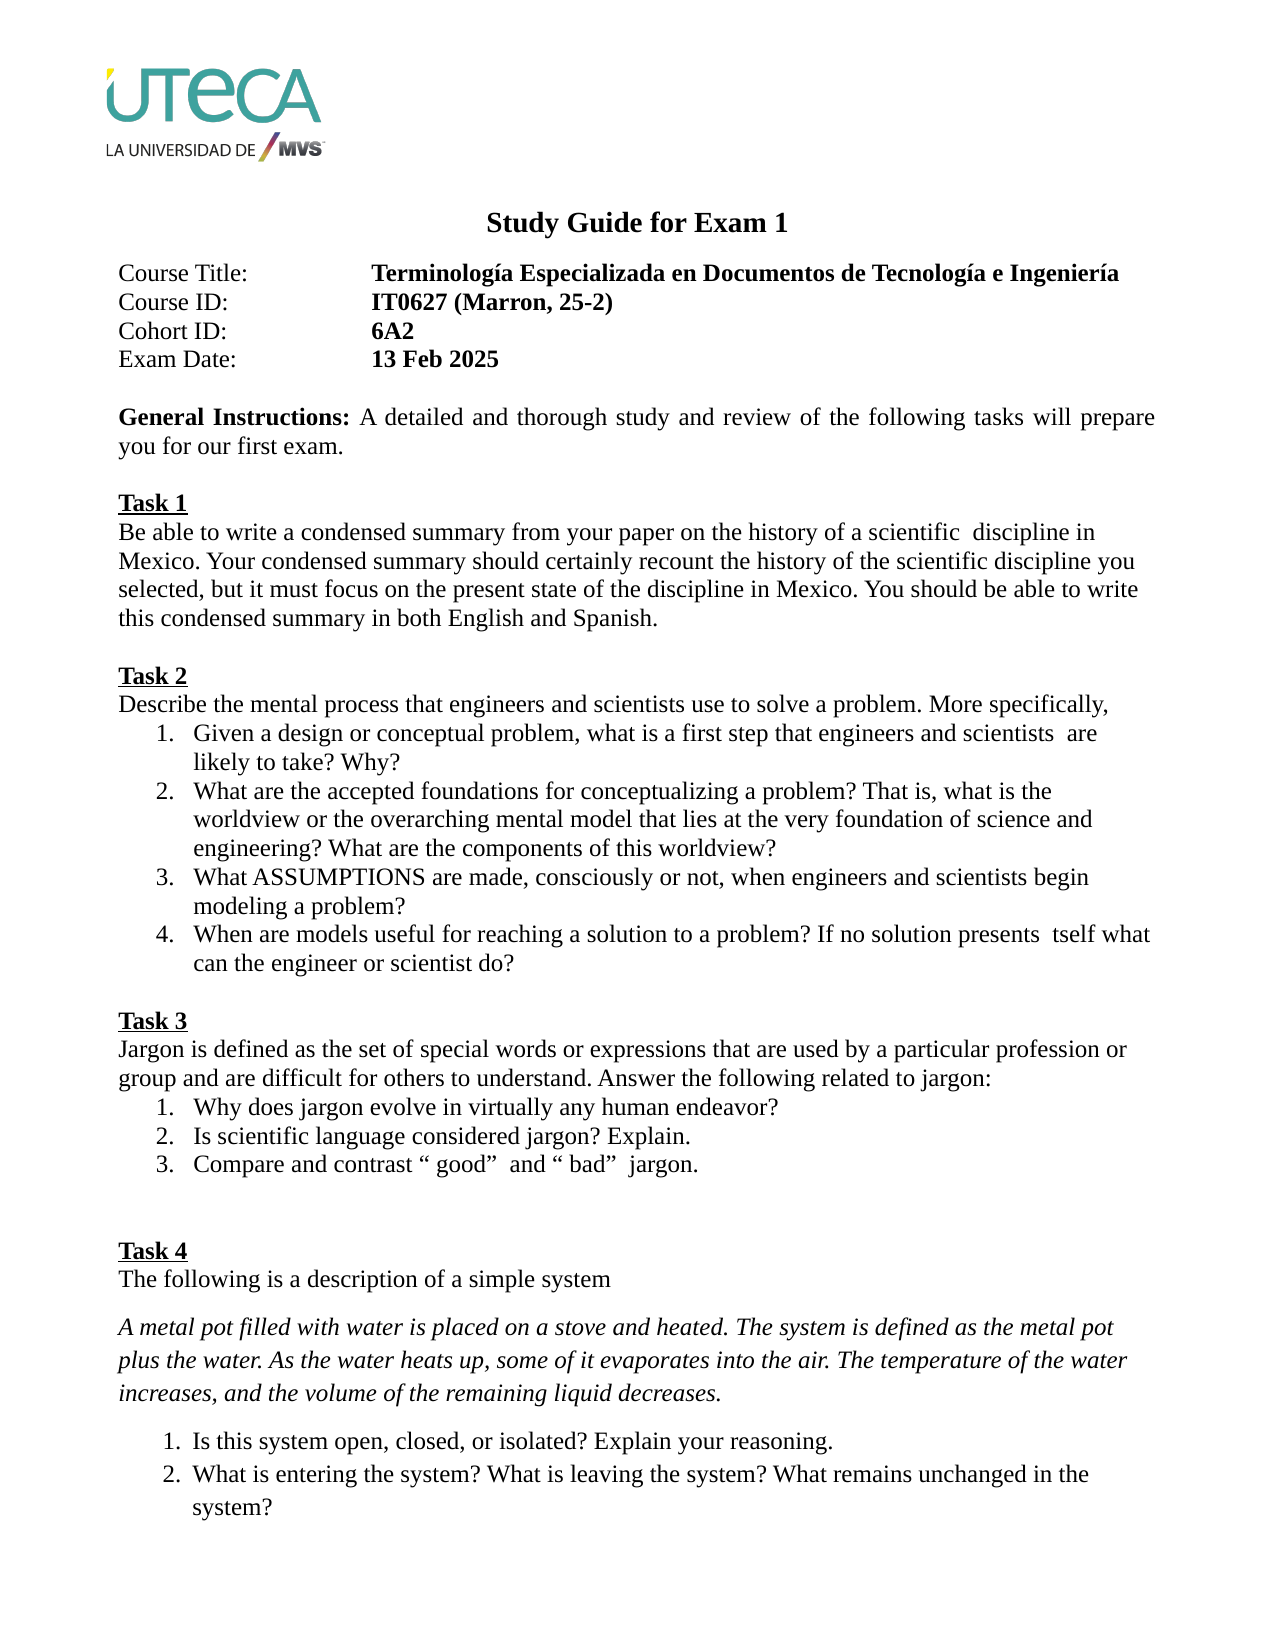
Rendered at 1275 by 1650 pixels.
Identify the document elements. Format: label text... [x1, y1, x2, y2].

text Be able to write a condensed summary from your paper on the history of a scientific discipline in Mexico. Your condensed summary should certainly recount the history of the scientific discipline you selected, but it must focus on the present state of the discipline in Mexico. You should be able to write this condensed summary in both English and Spanish. [118, 517, 1157, 632]
text General Instructions: A detailed and thorough study and review of the following tasks will prepare you for our first exam. [118, 402, 1157, 459]
text Describe the mental process that engineers and scientists use to solve a problem. More specifically, [118, 689, 1157, 718]
list What is entering the system? What is leaving the system? What remains unchanged in the system? [162, 1459, 1157, 1521]
picture [104, 64, 328, 166]
text Study Guide for Exam 1 [118, 205, 1157, 239]
text Task 4 [118, 1236, 1157, 1264]
list Why does jargon evolve in virtually any human endeavor? [156, 1092, 1157, 1121]
list What ASSUMPTIONS are made, consciously or not, when engineers and scientists begin modeling a problem? [156, 862, 1157, 919]
list Is scientific language considered jargon? Explain. [156, 1121, 1157, 1149]
list Given a design or conceptual problem, what is a first step that engineers and scientists are likely to take? Why? [156, 718, 1157, 776]
table_header Course Title: [118, 258, 371, 287]
table_cell IT0627 (Marron, 25-2) [371, 287, 1157, 316]
text Task 1 [118, 488, 1157, 517]
table_header Terminología Especializada en Documentos de Tecnología e Ingeniería [371, 258, 1157, 287]
list What are the accepted foundations for conceptualizing a problem? That is, what is the worldview or the overarching mental model that lies at the very foundation of science and engineering? What are the components of this worldview? [156, 776, 1157, 862]
text A metal pot filled with water is placed on a stove and heated. The system is defined as the metal pot plus the water. As the water heats up, some of it evaporates into the air. The temperature of the water increases, and the volume of the remaining liquid decreases. [118, 1312, 1157, 1407]
table_cell 13 Feb 2025 [371, 345, 1157, 373]
text Jargon is defined as the set of special words or expressions that are used by a particular profession or group and are difficult for others to understand. Answer the following related to jargon: [118, 1034, 1157, 1092]
text Task 3 [118, 1006, 1157, 1034]
text The following is a description of a simple system [118, 1264, 1157, 1293]
list Compare and contrast “ good” and “ bad” jargon. [156, 1149, 1157, 1178]
table_cell Exam Date: [118, 345, 371, 373]
table_cell Course ID: [118, 287, 371, 316]
list When are models useful for reaching a solution to a problem? If no solution presents tself what can the engineer or scientist do? [156, 919, 1157, 977]
text Task 2 [118, 661, 1157, 689]
table_cell Cohort ID: [118, 316, 371, 344]
list Is this system open, closed, or isolated? Explain your reasoning. [162, 1426, 1157, 1454]
table_cell 6A2 [371, 316, 1157, 344]
